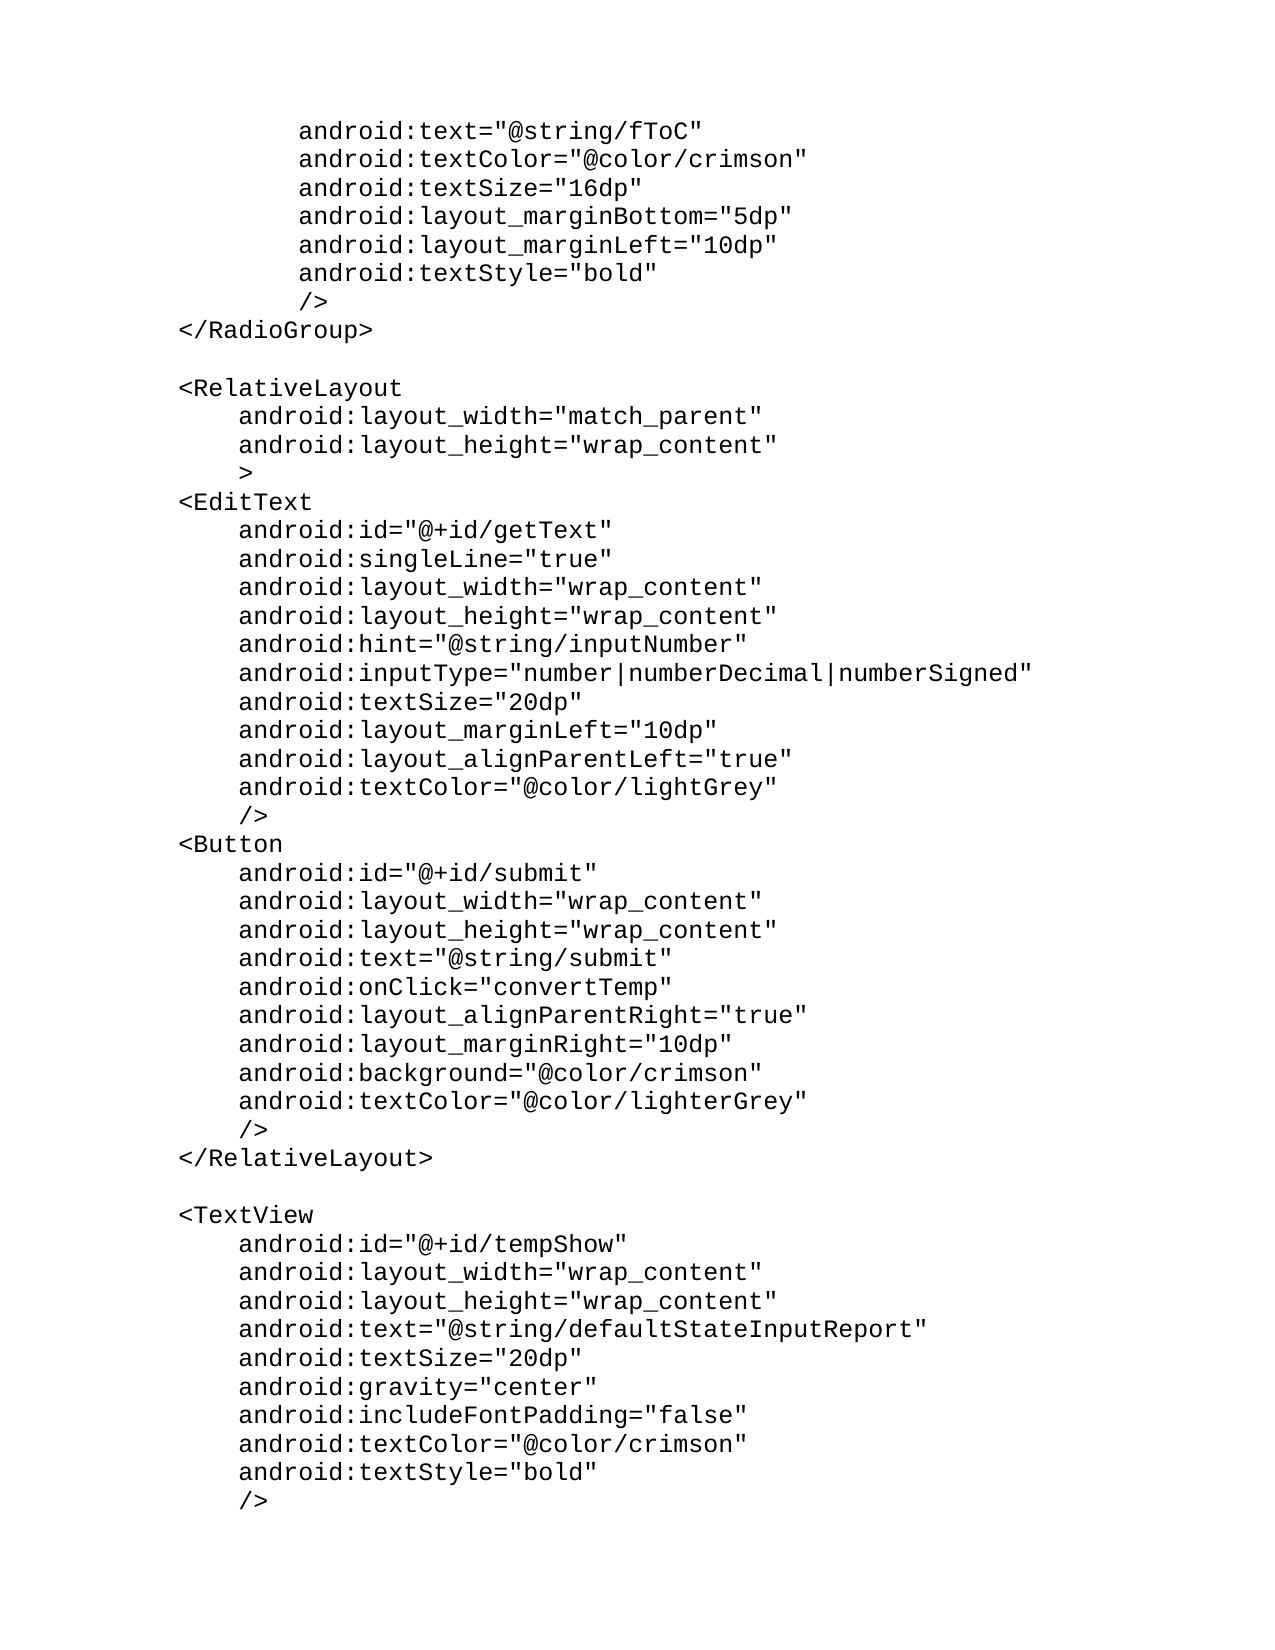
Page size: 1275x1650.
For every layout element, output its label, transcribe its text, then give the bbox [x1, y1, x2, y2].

text /> [118, 803, 1157, 832]
text android:layout_height="wrap_content" [118, 432, 1157, 461]
text <EditText [118, 489, 1157, 518]
text </RelativeLayout> [118, 1146, 1157, 1174]
text android:layout_marginRight="10dp" [118, 1031, 1157, 1060]
text android:layout_marginLeft="10dp" [118, 717, 1157, 746]
text android:hint="@string/inputNumber" [118, 632, 1157, 660]
text android:textColor="@color/lightGrey" [118, 774, 1157, 803]
text /> [118, 1117, 1157, 1146]
text android:layout_marginBottom="5dp" [118, 204, 1157, 232]
text android:layout_height="wrap_content" [118, 1288, 1157, 1317]
text /> [118, 1488, 1157, 1517]
text /> [118, 289, 1157, 318]
text android:layout_width="wrap_content" [118, 1260, 1157, 1288]
text android:layout_height="wrap_content" [118, 917, 1157, 946]
text android:text="@string/fToC" [118, 118, 1157, 147]
text android:layout_width="wrap_content" [118, 889, 1157, 917]
text > [118, 461, 1157, 489]
text android:layout_height="wrap_content" [118, 603, 1157, 632]
text android:textStyle="bold" [118, 261, 1157, 289]
text <Button [118, 832, 1157, 860]
text android:includeFontPadding="false" [118, 1402, 1157, 1431]
text android:layout_width="wrap_content" [118, 575, 1157, 603]
text android:id="@+id/getText" [118, 518, 1157, 546]
text <RelativeLayout [118, 375, 1157, 403]
text android:textSize="16dp" [118, 175, 1157, 204]
text android:onClick="convertTemp" [118, 974, 1157, 1003]
text android:textSize="20dp" [118, 1345, 1157, 1374]
text </RadioGroup> [118, 318, 1157, 346]
text android:textColor="@color/crimson" [118, 147, 1157, 175]
text android:id="@+id/submit" [118, 860, 1157, 889]
text android:layout_width="match_parent" [118, 403, 1157, 432]
text android:layout_marginLeft="10dp" [118, 232, 1157, 261]
text android:background="@color/crimson" [118, 1060, 1157, 1088]
text android:text="@string/defaultStateInputReport" [118, 1317, 1157, 1345]
text android:text="@string/submit" [118, 946, 1157, 974]
text android:id="@+id/tempShow" [118, 1231, 1157, 1260]
text android:textColor="@color/lighterGrey" [118, 1088, 1157, 1117]
text <TextView [118, 1203, 1157, 1231]
text android:textColor="@color/crimson" [118, 1431, 1157, 1459]
text android:layout_alignParentLeft="true" [118, 746, 1157, 774]
text android:layout_alignParentRight="true" [118, 1003, 1157, 1031]
text android:inputType="number|numberDecimal|numberSigned" [118, 660, 1157, 689]
text android:singleLine="true" [118, 546, 1157, 575]
text android:textSize="20dp" [118, 689, 1157, 717]
text android:gravity="center" [118, 1374, 1157, 1402]
text android:textStyle="bold" [118, 1459, 1157, 1488]
